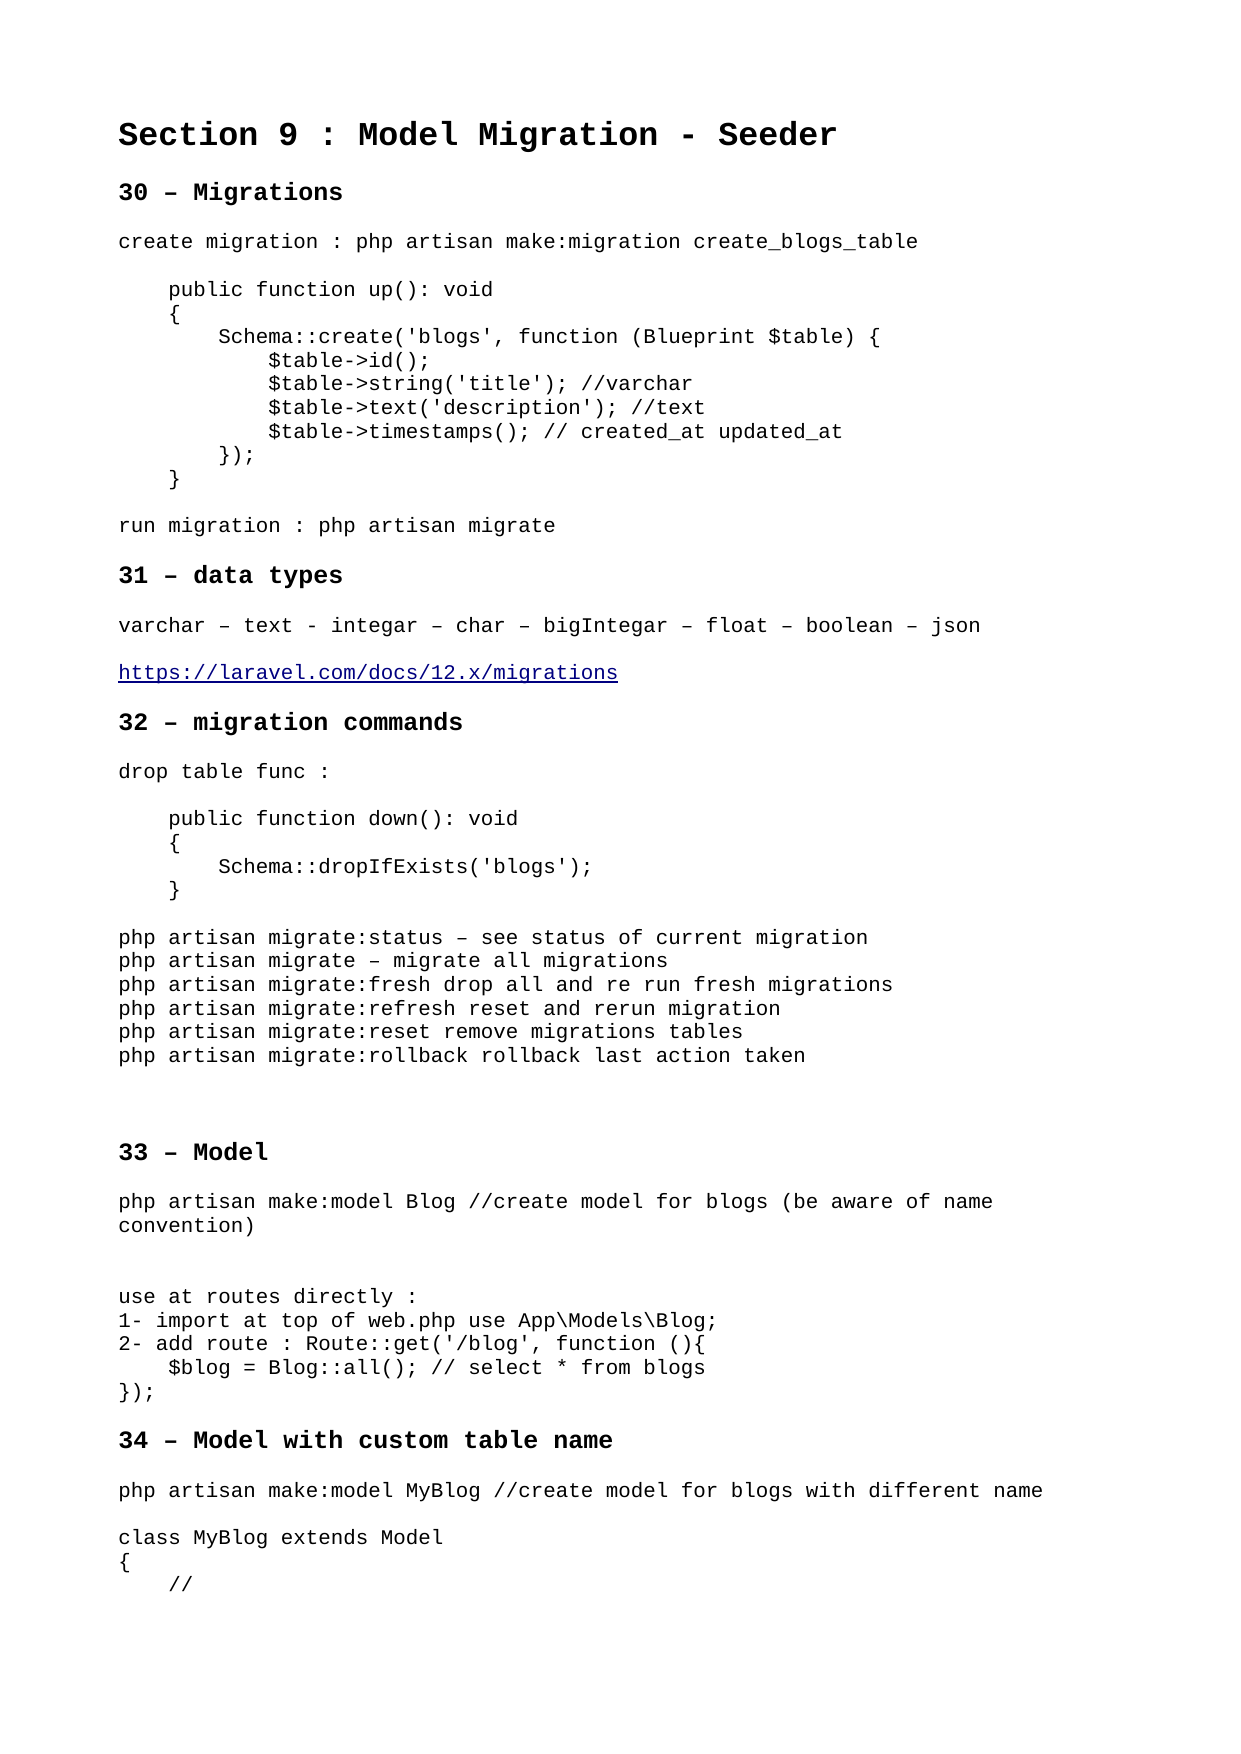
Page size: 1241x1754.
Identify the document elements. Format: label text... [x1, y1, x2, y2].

text 31 – data types [118, 563, 1122, 591]
text $table->string('title'); //varchar [118, 373, 1122, 397]
text }); [118, 1381, 1122, 1404]
text drop table func : public function down(): void [118, 761, 1122, 832]
text } [118, 468, 1122, 492]
text create migration : php artisan make:migration create_blogs_table [118, 232, 1122, 255]
text $table->timestamps(); // created_at updated_at [118, 421, 1122, 444]
text Section 9 : Model Migration - Seeder [118, 118, 1122, 156]
text 30 – Migrations [118, 179, 1122, 208]
text varchar – text - integar – char – bigIntegar – float – boolean – json https://laravel.com/docs/12.x/migrations [118, 614, 1122, 686]
text } [118, 879, 1122, 903]
text }); [118, 444, 1122, 468]
text php artisan make:model Blog //create model for blogs (be aware of name convention) [118, 1191, 1122, 1286]
text // [118, 1574, 1122, 1598]
text { [118, 1551, 1122, 1574]
text Schema::dropIfExists('blogs'); [118, 856, 1122, 879]
text php artisan migrate:refresh reset and rerun migration [118, 998, 1122, 1021]
text 1- import at top of web.php use App\Models\Blog; [118, 1310, 1122, 1333]
text { [118, 832, 1122, 856]
text run migration : php artisan migrate [118, 492, 1122, 539]
text $table->id(); [118, 350, 1122, 373]
text php artisan migrate:rollback rollback last action taken [118, 1045, 1122, 1068]
text public function up(): void [118, 279, 1122, 302]
text use at routes directly : [118, 1286, 1122, 1310]
text 33 – Model [118, 1139, 1122, 1168]
text 2- add route : Route::get('/blog', function (){ [118, 1333, 1122, 1357]
text { [118, 302, 1122, 326]
text $table->text('description'); //text [118, 397, 1122, 421]
text php artisan migrate:status – see status of current migration php artisan migrate – migrate all migrations php artisan migrate:fresh drop all and re run fresh migrations [118, 927, 1122, 998]
text 32 – migration commands [118, 709, 1122, 737]
text 34 – Model with custom table name [118, 1428, 1122, 1456]
text $blog = Blog::all(); // select * from blogs [118, 1357, 1122, 1381]
text php artisan make:model MyBlog //create model for blogs with different name class MyBlog extends Model [118, 1480, 1122, 1551]
text Schema::create('blogs', function (Blueprint $table) { [118, 326, 1122, 350]
text php artisan migrate:reset remove migrations tables [118, 1021, 1122, 1045]
